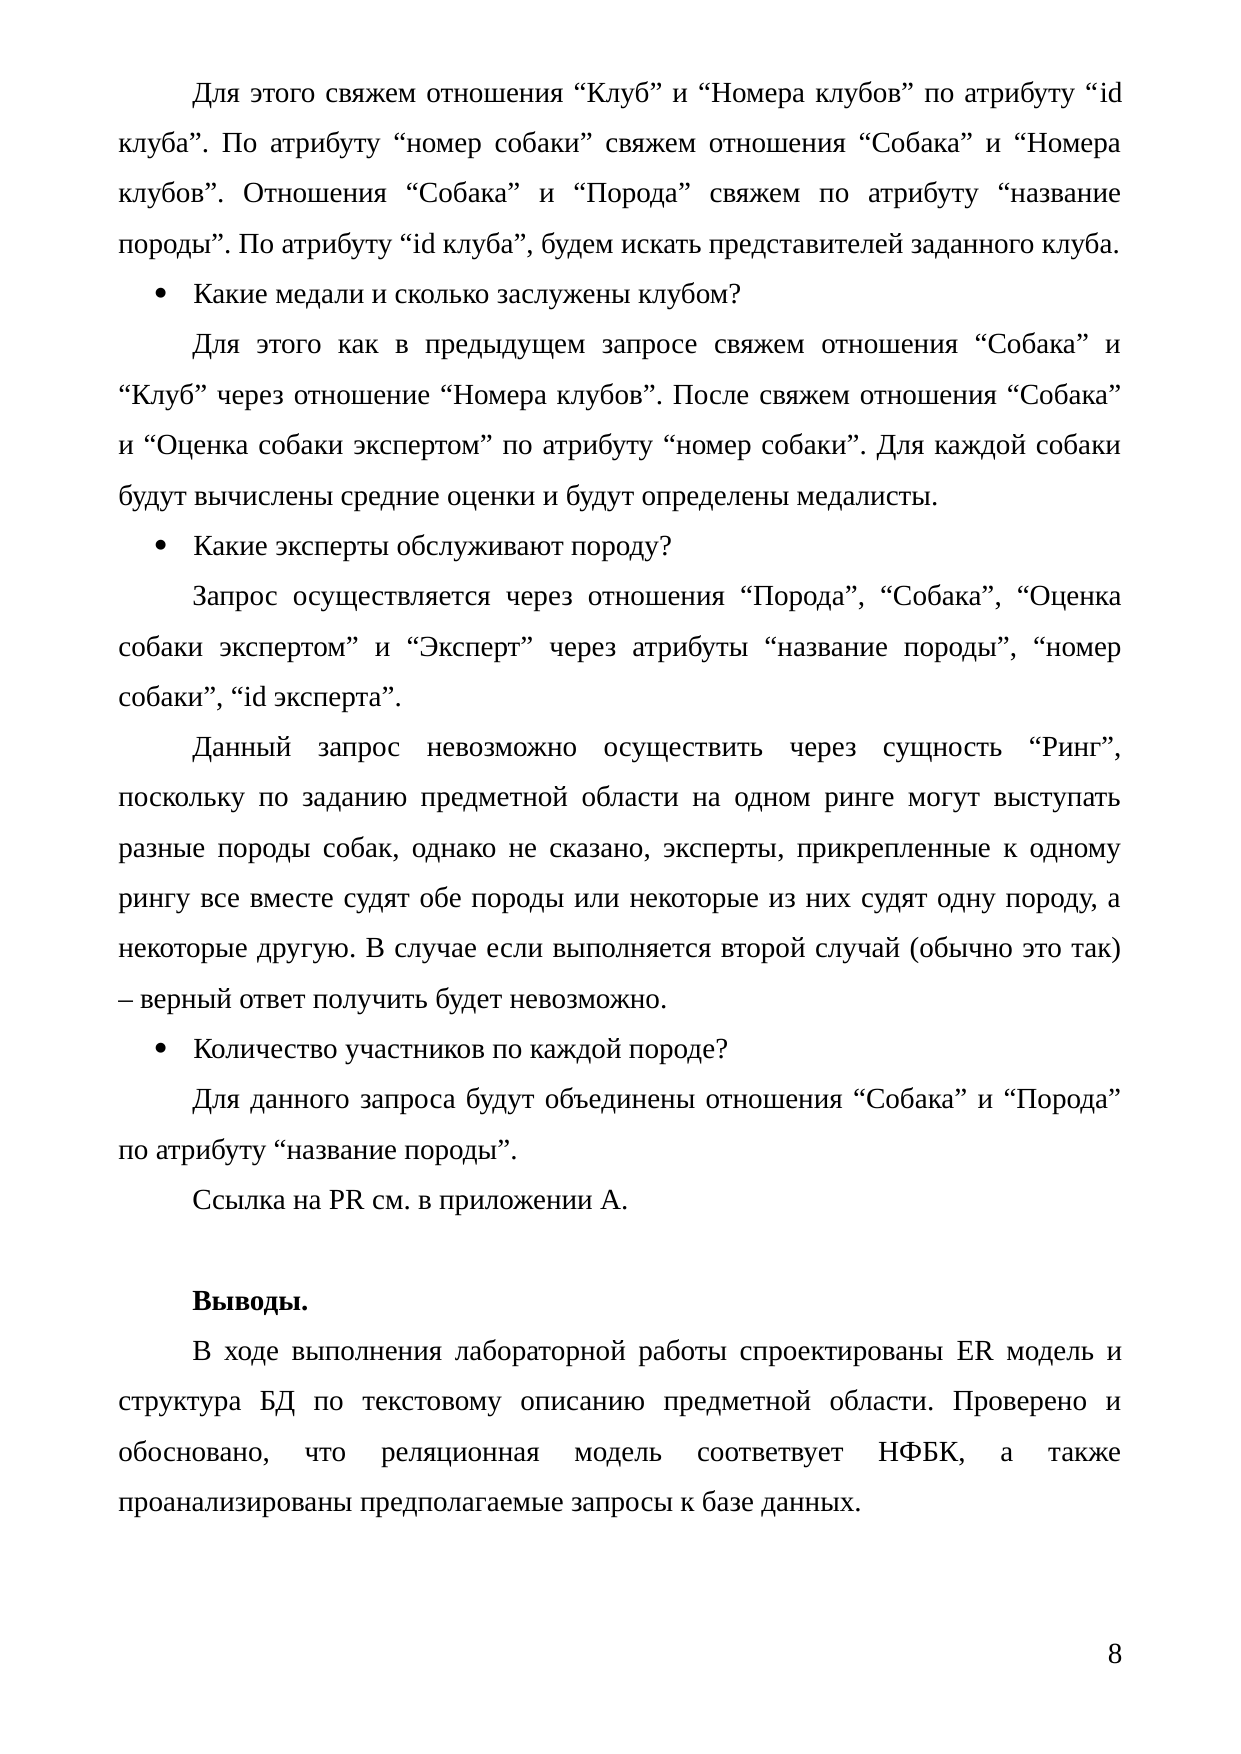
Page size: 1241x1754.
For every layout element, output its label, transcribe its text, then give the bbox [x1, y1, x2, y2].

text Для этого свяжем отношения “Клуб” и “Номера клубов” по атрибуту “id клуба”. По атрибуту “номер собаки” свяжем отношения “Собака” и “Номера клубов”. Отношения “Собака” и “Порода” свяжем по атрибуту “название породы”. По атрибуту “id клуба”, будем искать представителей заданного клуба. [118, 75, 1122, 259]
list Количество участников по каждой породе? [156, 1031, 1122, 1065]
text Запрос осуществляется через отношения “Порода”, “Собака”, “Оценка собаки экспертом” и “Эксперт” через атрибуты “название породы”, “номер собаки”, “id эксперта”. [118, 578, 1122, 712]
text В ходе выполнения лабораторной работы спроектированы ER модель и структура БД по текстовому описанию предметной области. Проверено и обосновано, что реляционная модель соответвует НФБК, а также проанализированы предполагаемые запросы к базе данных. [118, 1333, 1122, 1518]
text Ссылка на PR см. в приложении А. [118, 1182, 1122, 1216]
text Данный запрос невозможно осуществить через сущность “Ринг”, поскольку по заданию предметной области на одном ринге могут выступать разные породы собак, однако не сказано, эксперты, прикрепленные к одному рингу все вместе судят обе породы или некоторые из них судят одну породу, а некоторые другую. В случае если выполняется второй случай (обычно это так) – верный ответ получить будет невозможно. [118, 729, 1122, 1014]
list Какие медали и сколько заслужены клубом? [156, 276, 1122, 310]
subtitle Выводы. [118, 1283, 1122, 1316]
text Для данного запроса будут объединены отношения “Собака” и “Порода” по атрибуту “название породы”. [118, 1082, 1122, 1165]
list Какие эксперты обслуживают породу? [156, 528, 1122, 562]
text Для этого как в предыдущем запросе свяжем отношения “Собака” и “Клуб” через отношение “Номера клубов”. После свяжем отношения “Собака” и “Оценка собаки экспертом” по атрибуту “номер собаки”. Для каждой собаки будут вычислены средние оценки и будут определены медалисты. [118, 327, 1122, 511]
